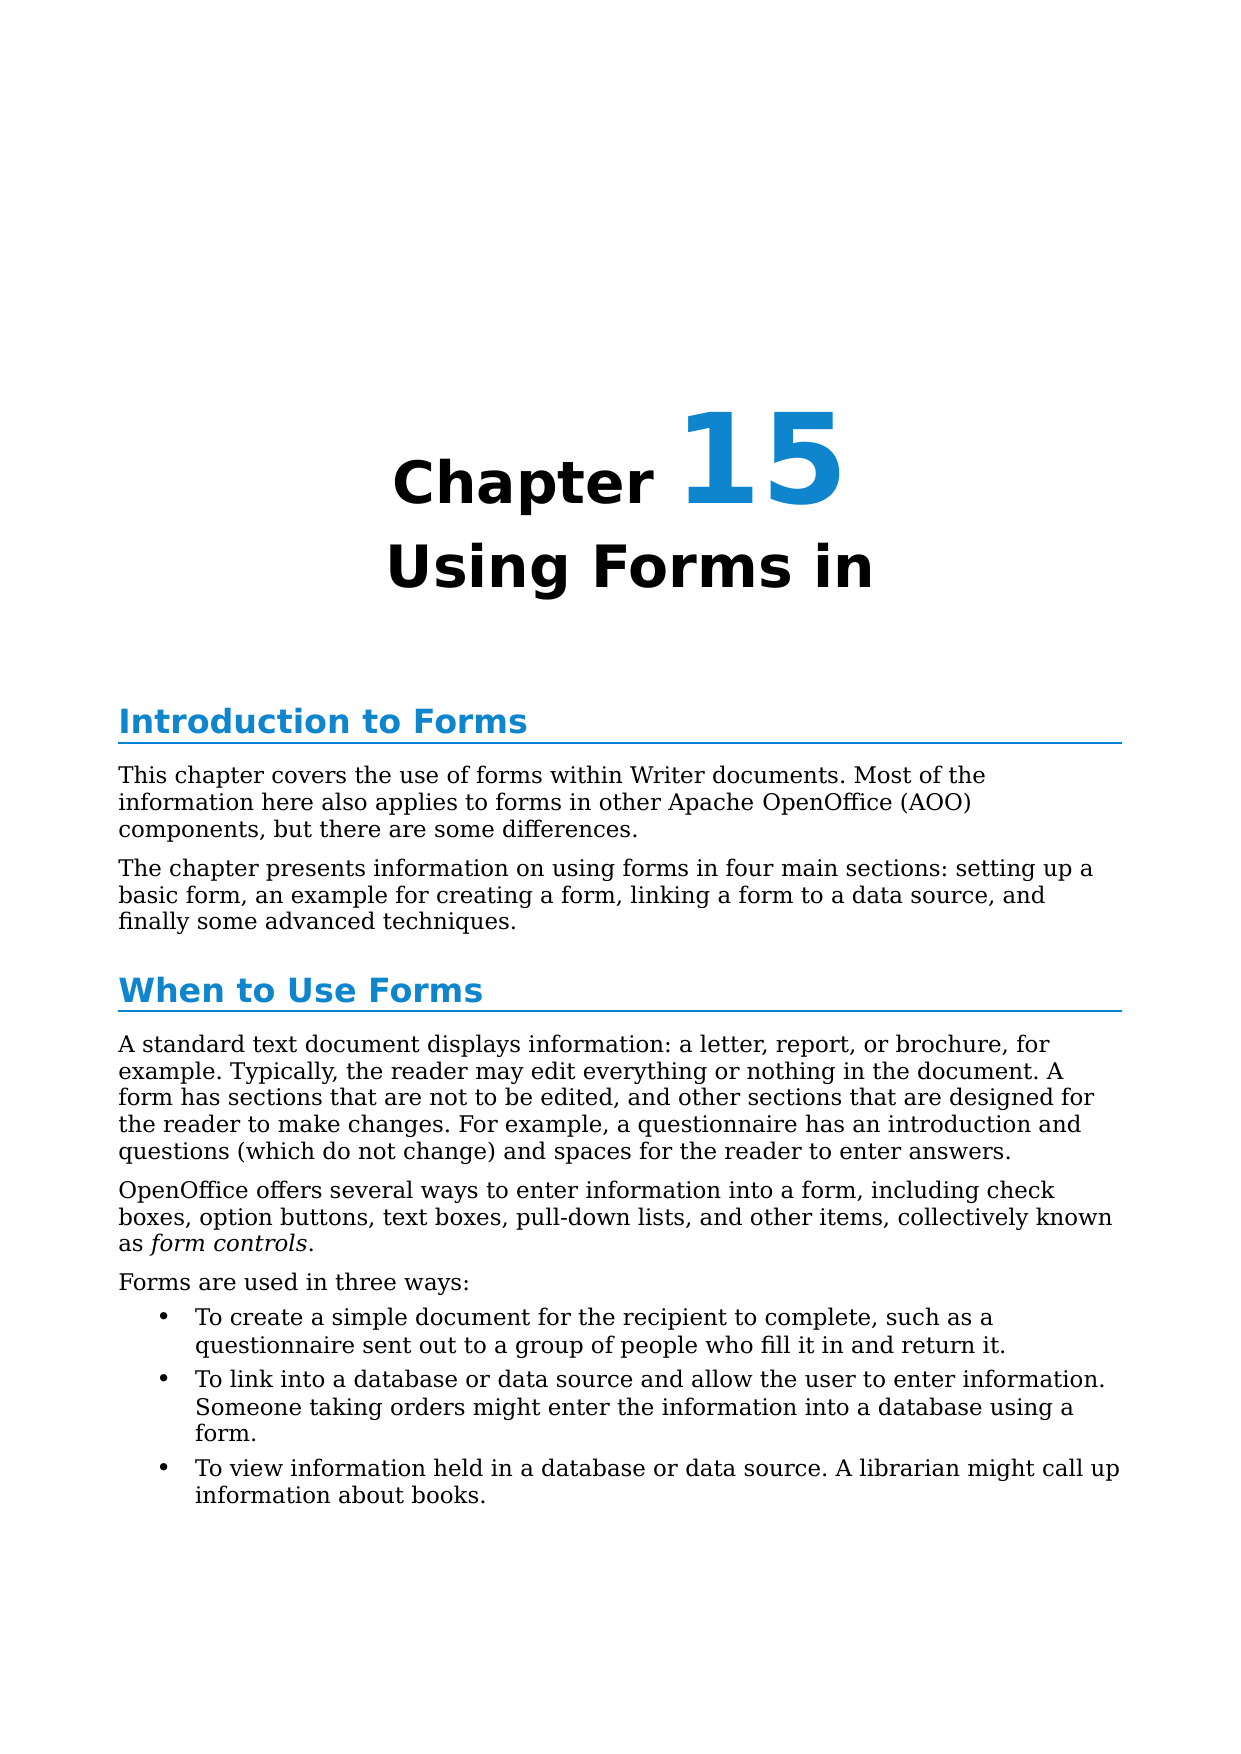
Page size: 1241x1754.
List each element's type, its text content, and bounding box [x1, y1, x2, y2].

subtitle Chapter 15 Using Forms in [118, 387, 1122, 601]
list To link into a database or data source and allow the user to enter information. Someone taking orders might enter the information into a database using a form. [156, 1365, 1122, 1447]
subtitle When to Use Forms [118, 971, 1122, 1010]
text OpenOffice offers several ways to enter information into a form, including check boxes, option buttons, text boxes, pull-down lists, and other items, collectively known as form controls. [118, 1177, 1122, 1257]
list To view information held in a database or data source. A librarian might call up information about books. [156, 1453, 1122, 1509]
subtitle Introduction to Forms [118, 703, 1122, 742]
text The chapter presents information on using forms in four main sections: setting up a basic form, an example for creating a form, linking a form to a data source, and finally some advanced techniques. [118, 855, 1122, 935]
text This chapter covers the use of forms within Writer documents. Most of the information here also applies to forms in other Apache OpenOffice (AOO) components, but there are some differences. [118, 763, 1122, 843]
list Forms are used in three ways: [118, 1269, 1122, 1296]
text A standard text document displays information: a letter, report, or brochure, for example. Typically, the reader may edit everything or nothing in the document. A form has sections that are not to be edited, and other sections that are designed for the reader to make changes. For example, a questionnaire has an introduction and questions (which do not change) and spaces for the reader to enter answers. [118, 1031, 1122, 1164]
list To create a simple document for the recipient to complete, such as a questionnaire sent out to a group of people who fill it in and return it. [156, 1303, 1122, 1358]
